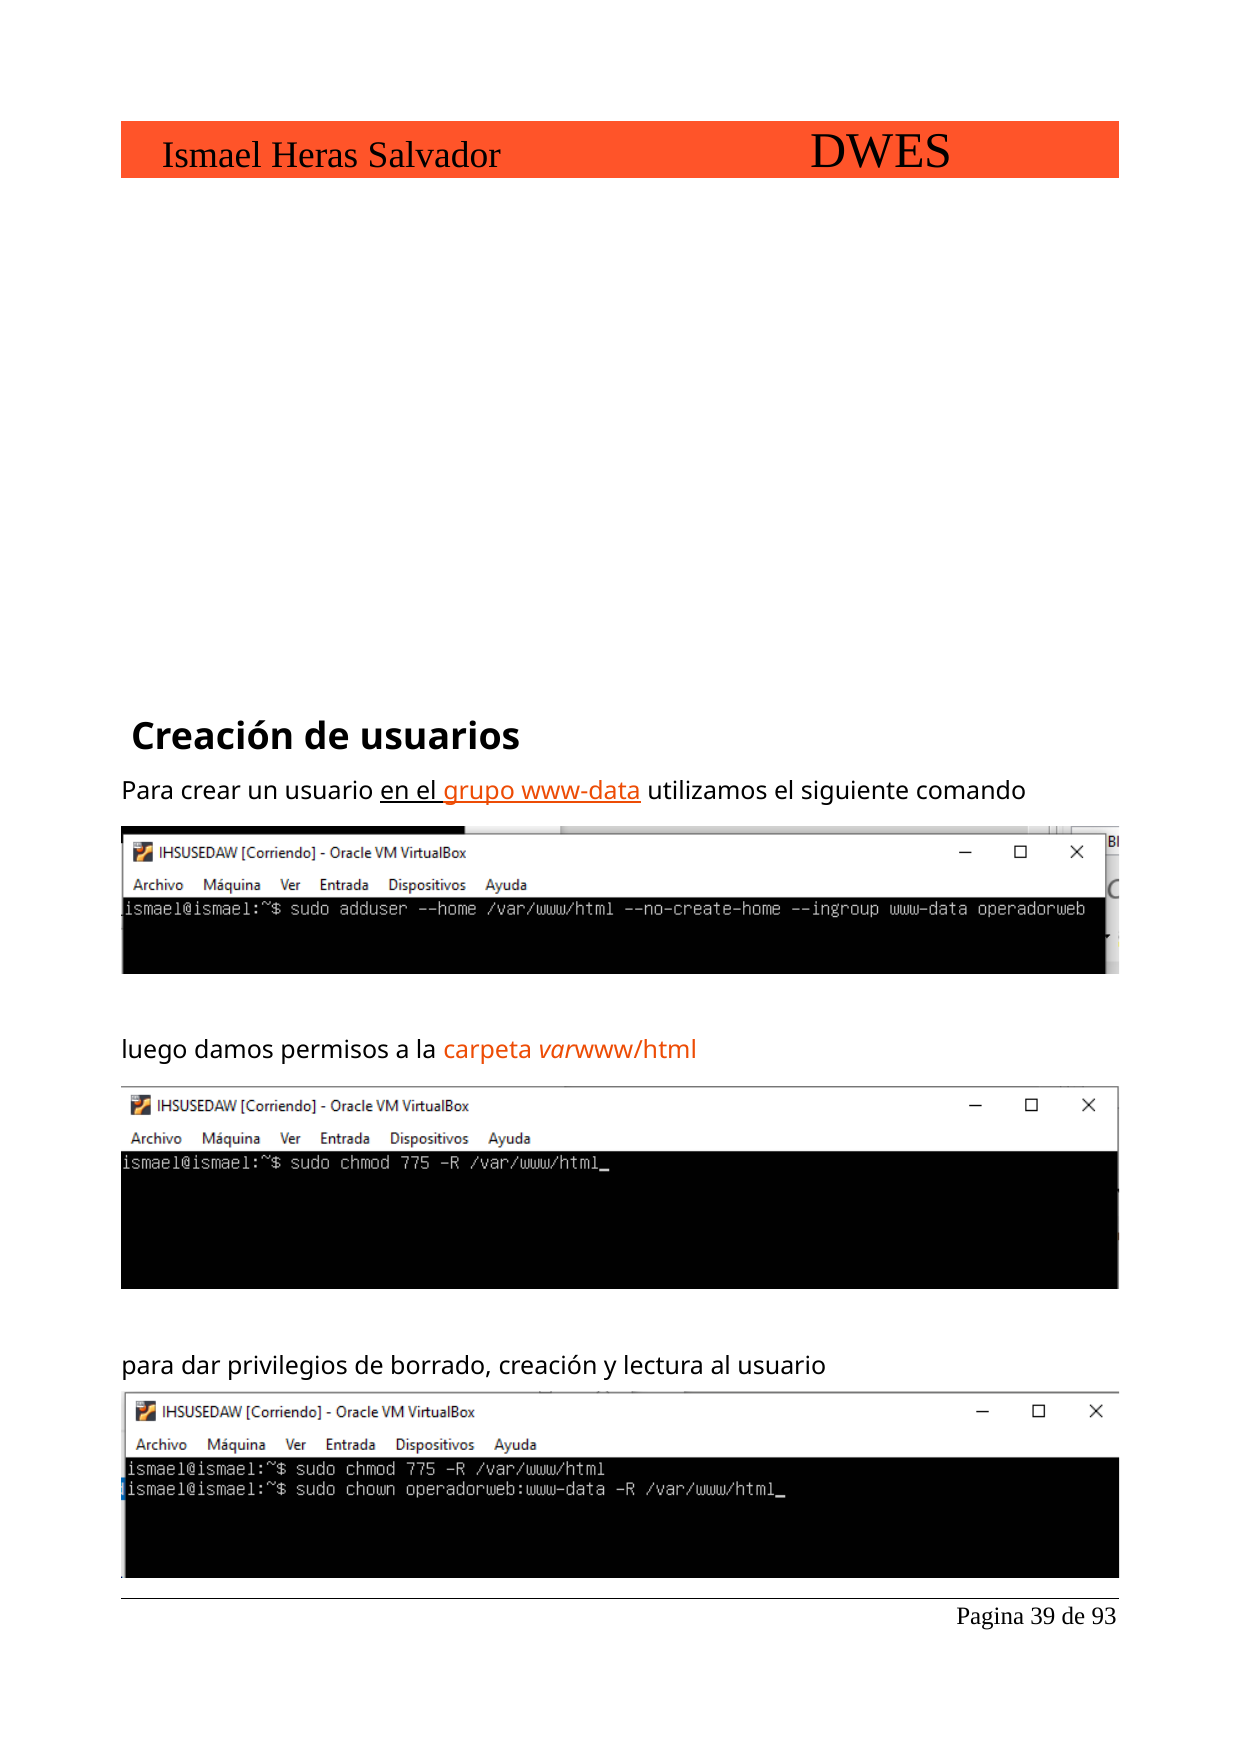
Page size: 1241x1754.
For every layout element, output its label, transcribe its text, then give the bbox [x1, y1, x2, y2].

text luego damos permisos a la carpeta varwww/html [121, 1032, 1119, 1066]
picture [121, 826, 1120, 974]
text Para crear un usuario en el grupo www-data utilizamos el siguiente comando [121, 772, 1119, 807]
picture [121, 1391, 1120, 1578]
subtitle Creación de usuarios [121, 709, 1119, 760]
picture [121, 1086, 1120, 1289]
text para dar privilegios de borrado, creación y lectura al usuario [121, 1348, 1119, 1382]
